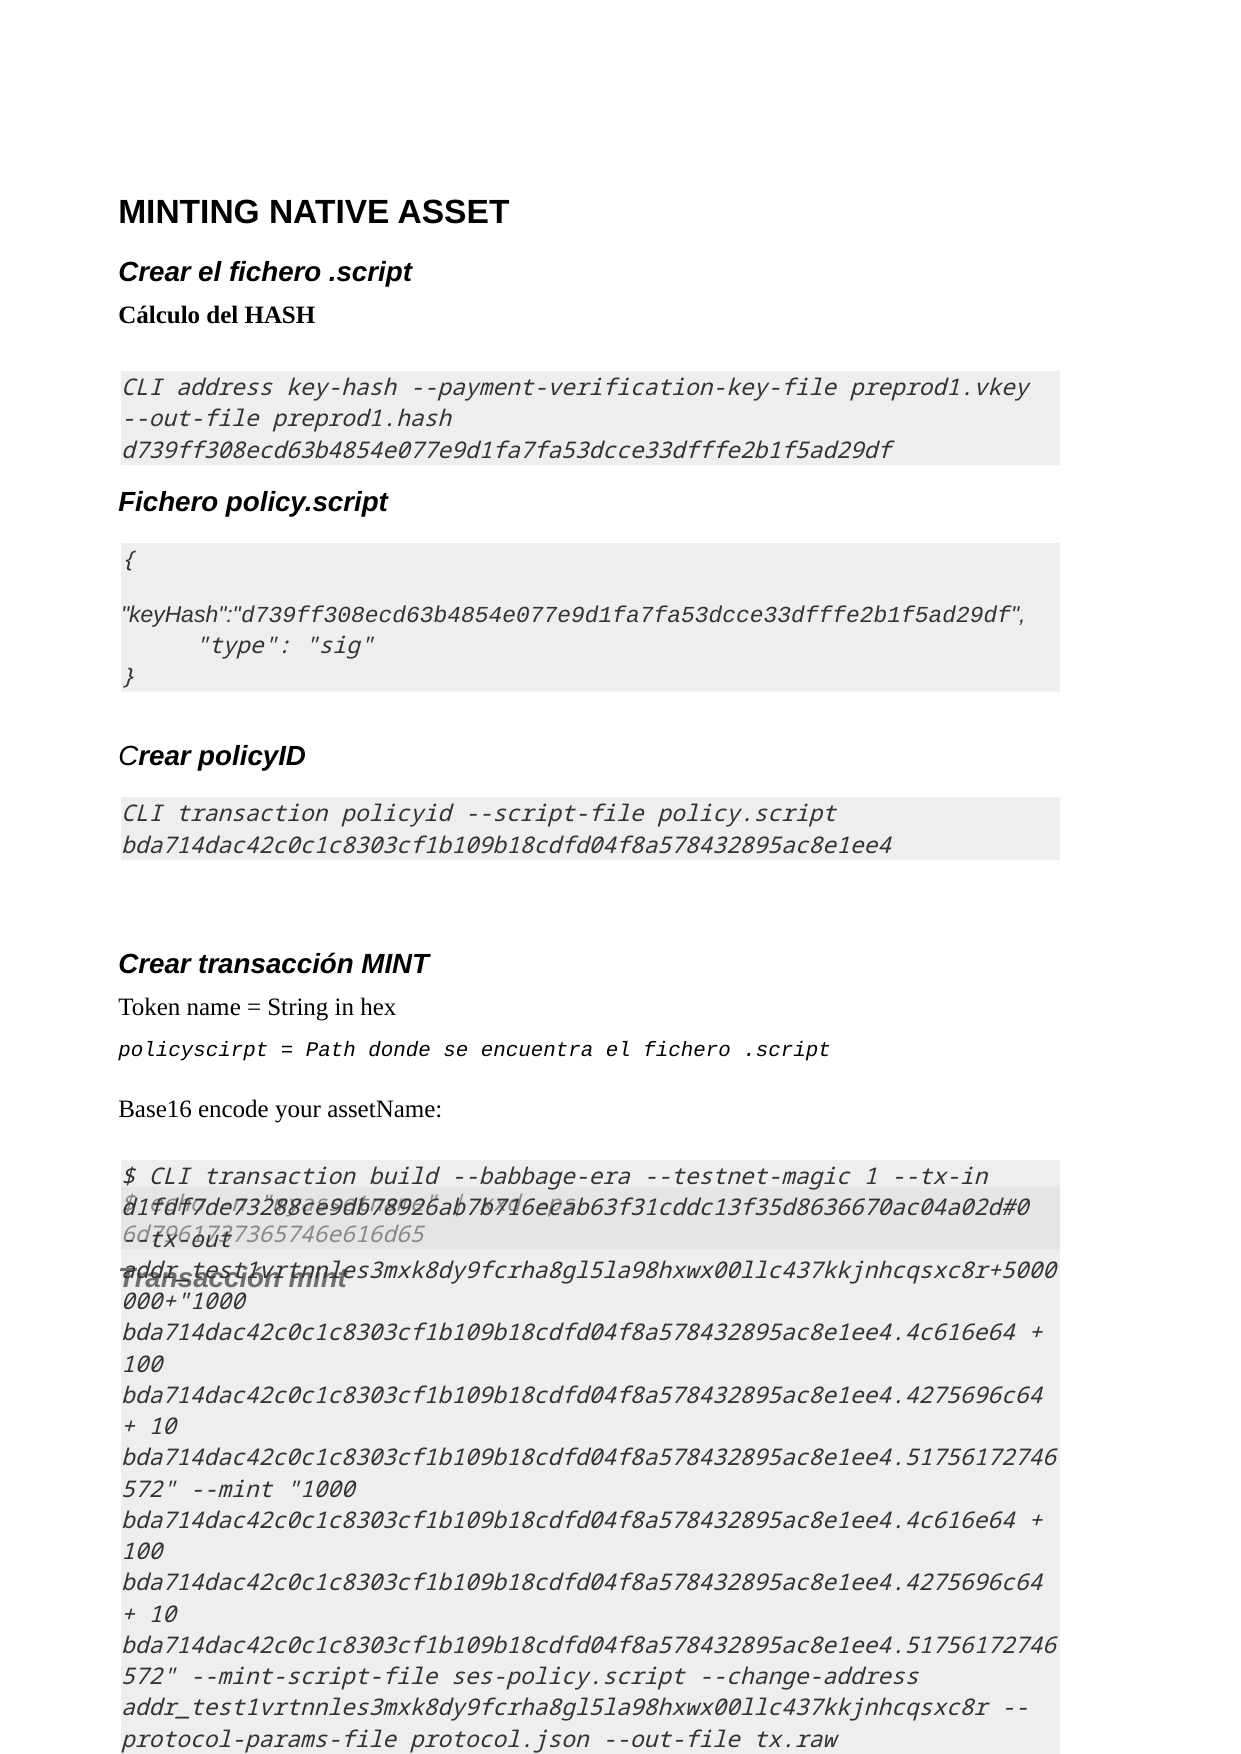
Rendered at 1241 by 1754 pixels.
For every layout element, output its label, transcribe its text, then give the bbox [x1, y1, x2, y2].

text Base16 encode your assetName: [118, 1094, 1122, 1123]
subtitle Crear policyID [118, 739, 1122, 771]
text Transacción mint [1061, 1261, 1122, 1293]
text Token name = String in hex [118, 992, 1122, 1020]
subtitle Crear transacción MINT [118, 947, 1122, 979]
subtitle Crear el fichero .script [118, 256, 1122, 288]
text policyscirpt = Path donde se encuentra el fichero .script [118, 1039, 1122, 1063]
subtitle MINTING NATIVE ASSET [118, 192, 1122, 231]
subtitle Fichero policy.script [118, 485, 1122, 517]
text Cálculo del HASH [118, 300, 1122, 329]
